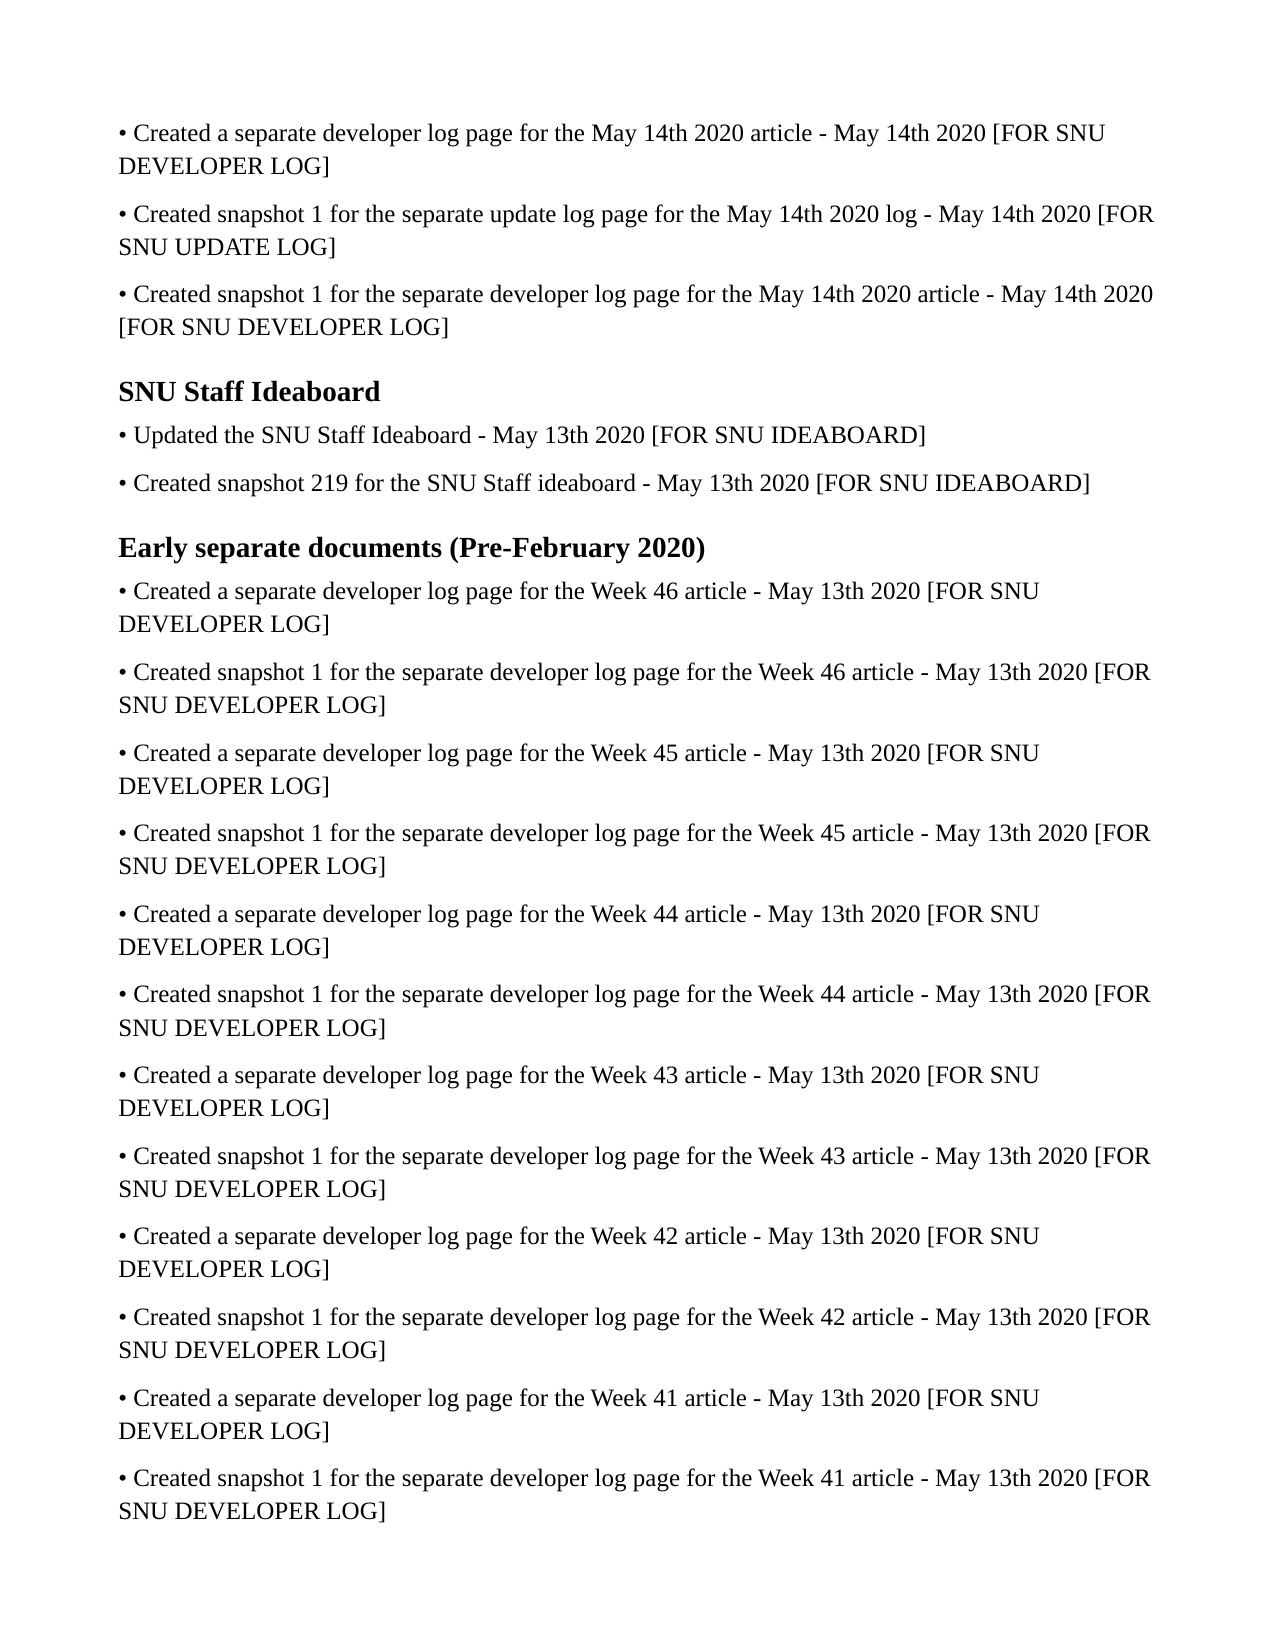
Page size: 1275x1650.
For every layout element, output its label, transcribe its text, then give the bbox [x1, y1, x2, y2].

text • Created a separate developer log page for the May 14th 2020 article - May 14th 2020 [FOR SNU DEVELOPER LOG] [118, 118, 1157, 180]
subtitle SNU Staff Ideaboard [118, 374, 1157, 408]
text • Created snapshot 1 for the separate developer log page for the Week 41 article - May 13th 2020 [FOR SNU DEVELOPER LOG] [118, 1463, 1157, 1525]
text • Created a separate developer log page for the Week 41 article - May 13th 2020 [FOR SNU DEVELOPER LOG] [118, 1383, 1157, 1444]
subtitle Early separate documents (Pre-February 2020) [118, 530, 1157, 564]
text • Created snapshot 1 for the separate developer log page for the May 14th 2020 article - May 14th 2020 [FOR SNU DEVELOPER LOG] [118, 279, 1157, 341]
text • Created a separate developer log page for the Week 43 article - May 13th 2020 [FOR SNU DEVELOPER LOG] [118, 1060, 1157, 1122]
text • Created snapshot 1 for the separate developer log page for the Week 45 article - May 13th 2020 [FOR SNU DEVELOPER LOG] [118, 818, 1157, 880]
text • Created a separate developer log page for the Week 42 article - May 13th 2020 [FOR SNU DEVELOPER LOG] [118, 1221, 1157, 1283]
text • Created snapshot 219 for the SNU Staff ideaboard - May 13th 2020 [FOR SNU IDEABOARD] [118, 468, 1157, 497]
text • Created snapshot 1 for the separate developer log page for the Week 44 article - May 13th 2020 [FOR SNU DEVELOPER LOG] [118, 979, 1157, 1041]
text • Updated the SNU Staff Ideaboard - May 13th 2020 [FOR SNU IDEABOARD] [118, 421, 1157, 449]
text • Created snapshot 1 for the separate developer log page for the Week 42 article - May 13th 2020 [FOR SNU DEVELOPER LOG] [118, 1302, 1157, 1364]
text • Created snapshot 1 for the separate developer log page for the Week 46 article - May 13th 2020 [FOR SNU DEVELOPER LOG] [118, 657, 1157, 719]
text • Created snapshot 1 for the separate developer log page for the Week 43 article - May 13th 2020 [FOR SNU DEVELOPER LOG] [118, 1141, 1157, 1203]
text • Created a separate developer log page for the Week 44 article - May 13th 2020 [FOR SNU DEVELOPER LOG] [118, 899, 1157, 961]
text • Created a separate developer log page for the Week 46 article - May 13th 2020 [FOR SNU DEVELOPER LOG] [118, 576, 1157, 638]
text • Created snapshot 1 for the separate update log page for the May 14th 2020 log - May 14th 2020 [FOR SNU UPDATE LOG] [118, 199, 1157, 261]
text • Created a separate developer log page for the Week 45 article - May 13th 2020 [FOR SNU DEVELOPER LOG] [118, 738, 1157, 799]
